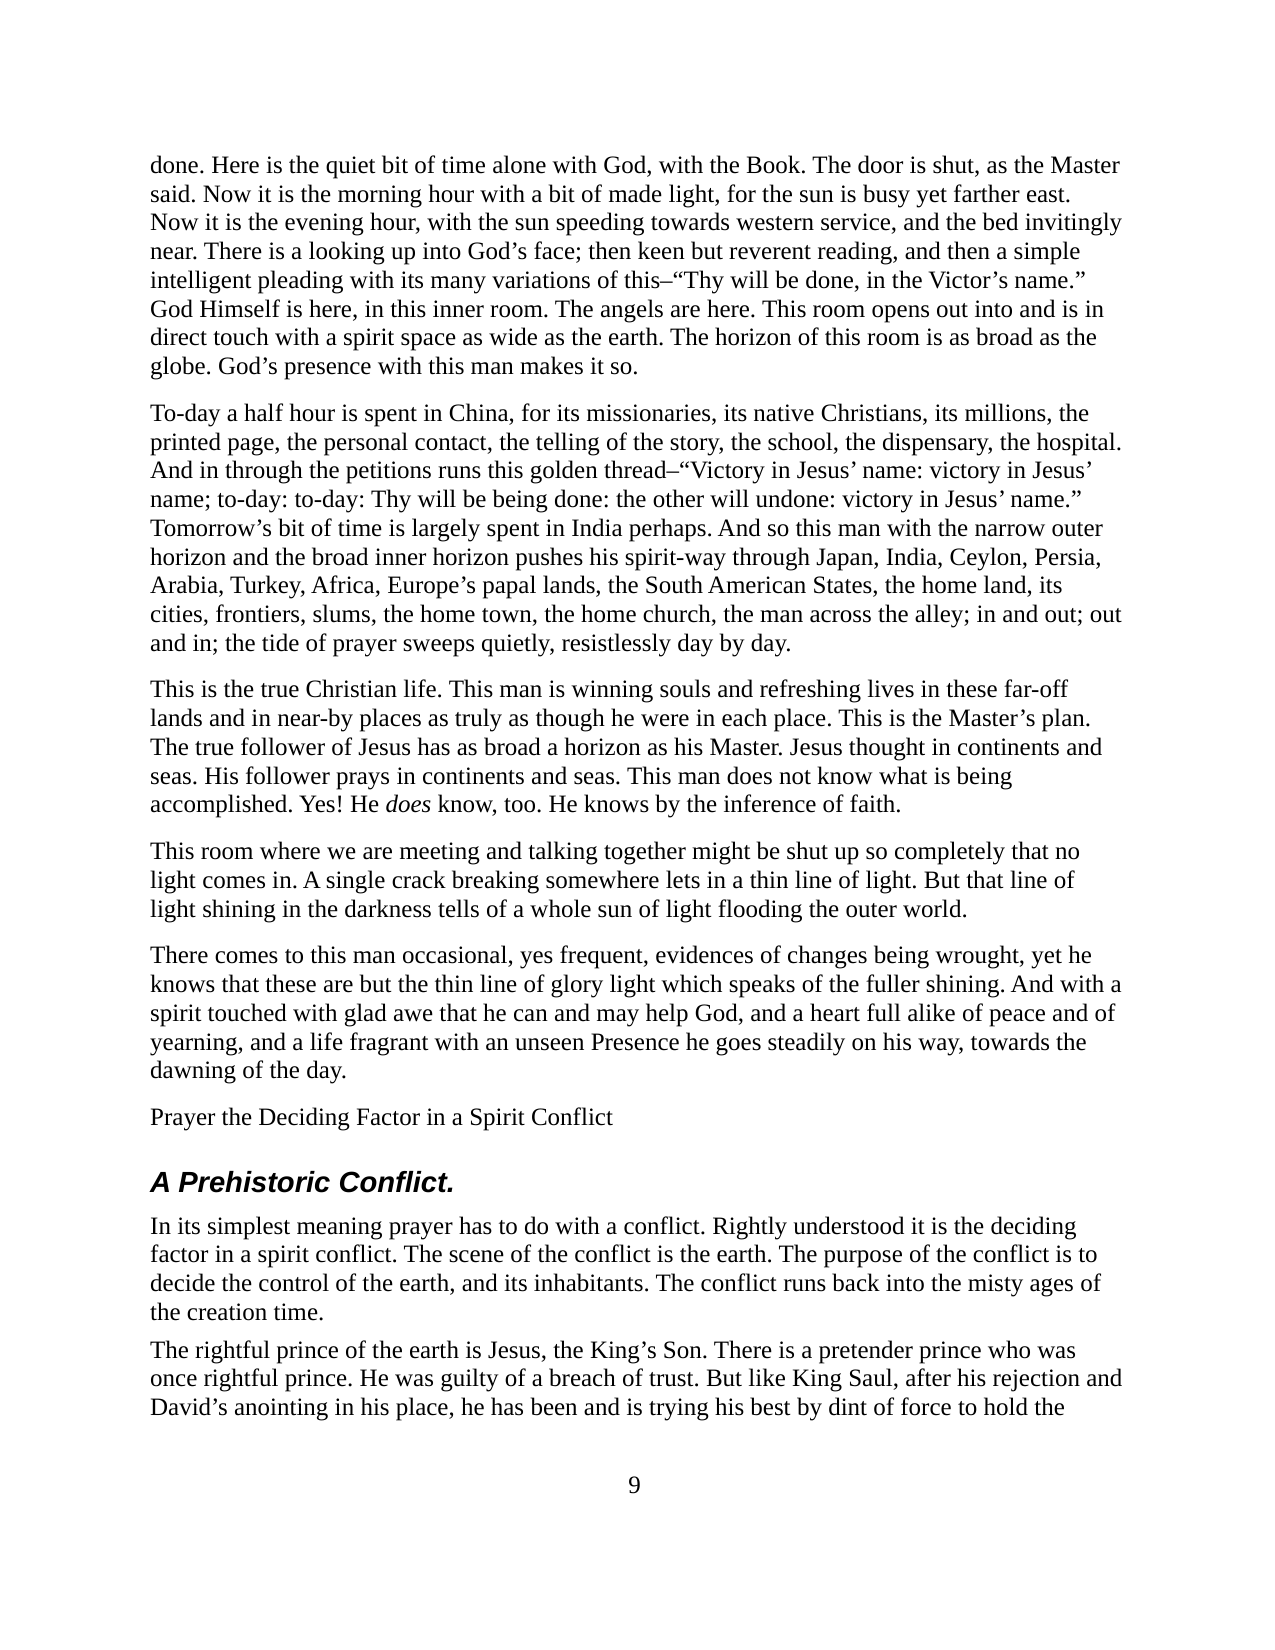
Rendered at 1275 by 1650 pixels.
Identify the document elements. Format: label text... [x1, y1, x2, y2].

subtitle A Prehistoric Conflict. [150, 1165, 1125, 1198]
text Prayer the Deciding Factor in a Spirit Conflict [150, 1102, 1125, 1131]
text done. Here is the quiet bit of time alone with God, with the Book. The door is shut, as the Master said. Now it is the morning hour with a bit of made light, for the sun is busy yet farther east. Now it is the evening hour, with the sun speeding towards western service, and the bed invitingly near. There is a looking up into God’s face; then keen but reverent reading, and then a simple intelligent pleading with its many variations of this–“Thy will be done, in the Victor’s name.” God Himself is here, in this inner room. The angels are here. This room opens out into and is in direct touch with a spirit space as wide as the earth. The horizon of this room is as broad as the globe. God’s presence with this man makes it so. [150, 150, 1125, 380]
text This room where we are meeting and talking together might be shut up so completely that no light comes in. A single crack breaking somewhere lets in a thin line of light. But that line of light shining in the darkness tells of a whole sun of light flooding the outer world. [150, 836, 1125, 922]
text The rightful prince of the earth is Jesus, the King’s Son. There is a pretender prince who was once rightful prince. He was guilty of a breach of trust. But like King Saul, after his rejection and David’s anointing in his place, he has been and is trying his best by dint of force to hold the [150, 1335, 1125, 1421]
text This is the true Christian life. This man is winning souls and refreshing lives in these far-off lands and in near-by places as truly as though he were in each place. This is the Master’s plan. The true follower of Jesus has as broad a horizon as his Master. Jesus thought in continents and seas. His follower prays in continents and seas. This man does not know what is being accomplished. Yes! He does know, too. He knows by the inference of faith. [150, 674, 1125, 818]
text In its simplest meaning prayer has to do with a conflict. Rightly understood it is the deciding factor in a spirit conflict. The scene of the conflict is the earth. The purpose of the conflict is to decide the control of the earth, and its inhabitants. The conflict runs back into the misty ages of the creation time. [150, 1211, 1125, 1326]
text To-day a half hour is spent in China, for its missionaries, its native Christians, its millions, the printed page, the personal contact, the telling of the story, the school, the dispensary, the hospital. And in through the petitions runs this golden thread–“Victory in Jesus’ name: victory in Jesus’ name; to-day: to-day: Thy will be being done: the other will undone: victory in Jesus’ name.” Tomorrow’s bit of time is largely spent in India perhaps. And so this man with the narrow outer horizon and the broad inner horizon pushes his spirit-way through Japan, India, Ceylon, Persia, Arabia, Turkey, Africa, Europe’s papal lands, the South American States, the home land, its cities, frontiers, slums, the home town, the home church, the man across the alley; in and out; out and in; the tide of prayer sweeps quietly, resistlessly day by day. [150, 398, 1125, 657]
text There comes to this man occasional, yes frequent, evidences of changes being wrought, yet he knows that these are but the thin line of glory light which speaks of the fuller shining. And with a spirit touched with glad awe that he can and may help God, and a heart full alike of peace and of yearning, and a life fragrant with an unseen Presence he goes steadily on his way, towards the dawning of the day. [150, 940, 1125, 1084]
